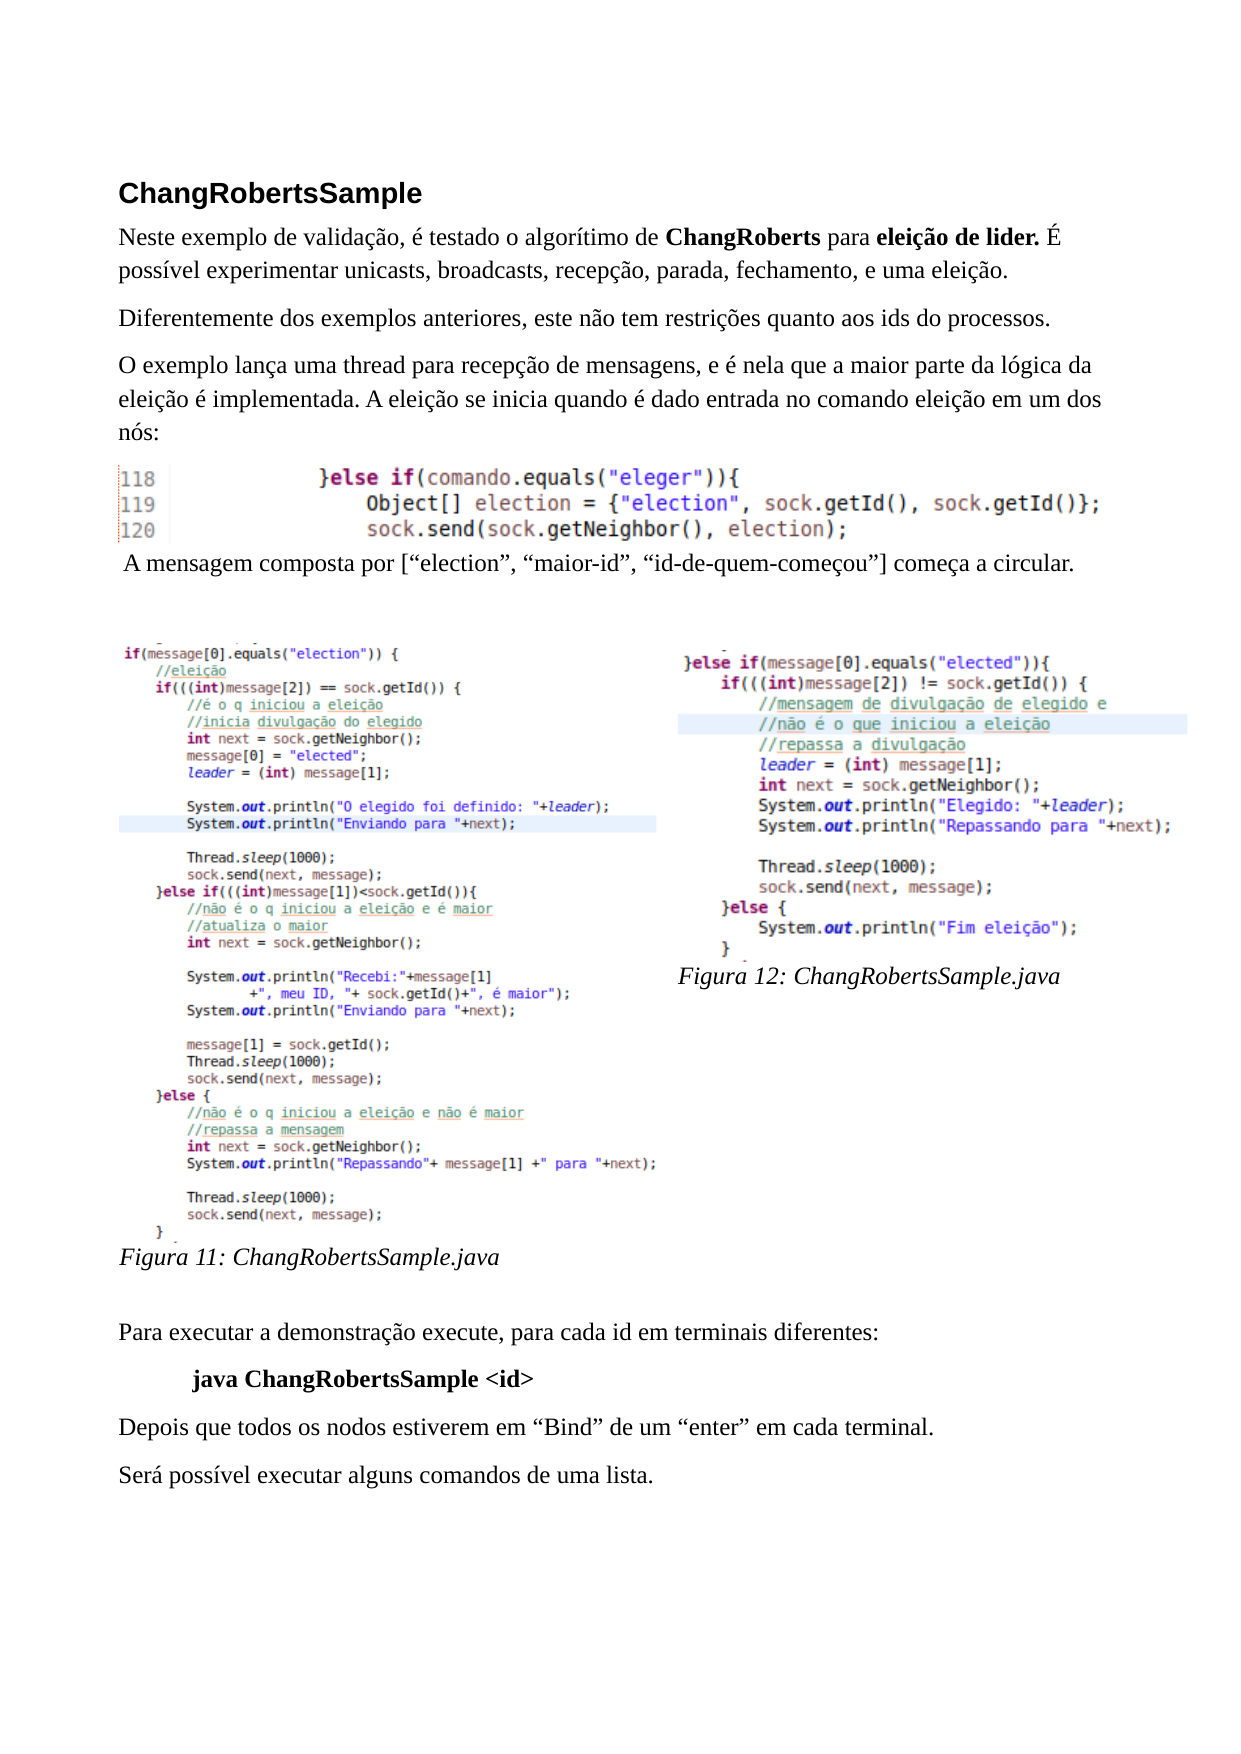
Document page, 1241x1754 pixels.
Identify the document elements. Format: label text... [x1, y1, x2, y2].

picture [677, 650, 1188, 962]
text A mensagem composta por [“election”, “maior-id”, “id-de-quem-começou”] começa a circular. [118, 544, 1122, 577]
text O exemplo lança uma thread para recepção de mensagens, e é nela que a maior parte da lógica da eleição é implementada. A eleição se inicia quando é dado entrada no comando eleição em um dos nós: [118, 351, 1122, 445]
text Figura 11: ChangRobertsSample.java [119, 1243, 656, 1271]
text Figura 12: ChangRobertsSample.java [678, 962, 1187, 990]
text java ChangRobertsSample <id> [118, 1364, 1122, 1393]
text Para executar a demonstração execute, para cada id em terminais diferentes: [118, 1317, 1122, 1346]
picture [119, 643, 657, 1243]
picture [118, 464, 1123, 544]
subtitle ChangRobertsSample [118, 176, 1122, 210]
text Neste exemplo de validação, é testado o algorítimo de ChangRoberts para eleição de lider. É possível experimentar unicasts, broadcasts, recepção, parada, fechamento, e uma eleição. [118, 222, 1122, 284]
text Diferentemente dos exemplos anteriores, este não tem restrições quanto aos ids do processos. [118, 303, 1122, 332]
text Será possível executar alguns comandos de uma lista. [118, 1460, 1122, 1488]
text Depois que todos os nodos estiverem em “Bind” de um “enter” em cada terminal. [118, 1412, 1122, 1441]
